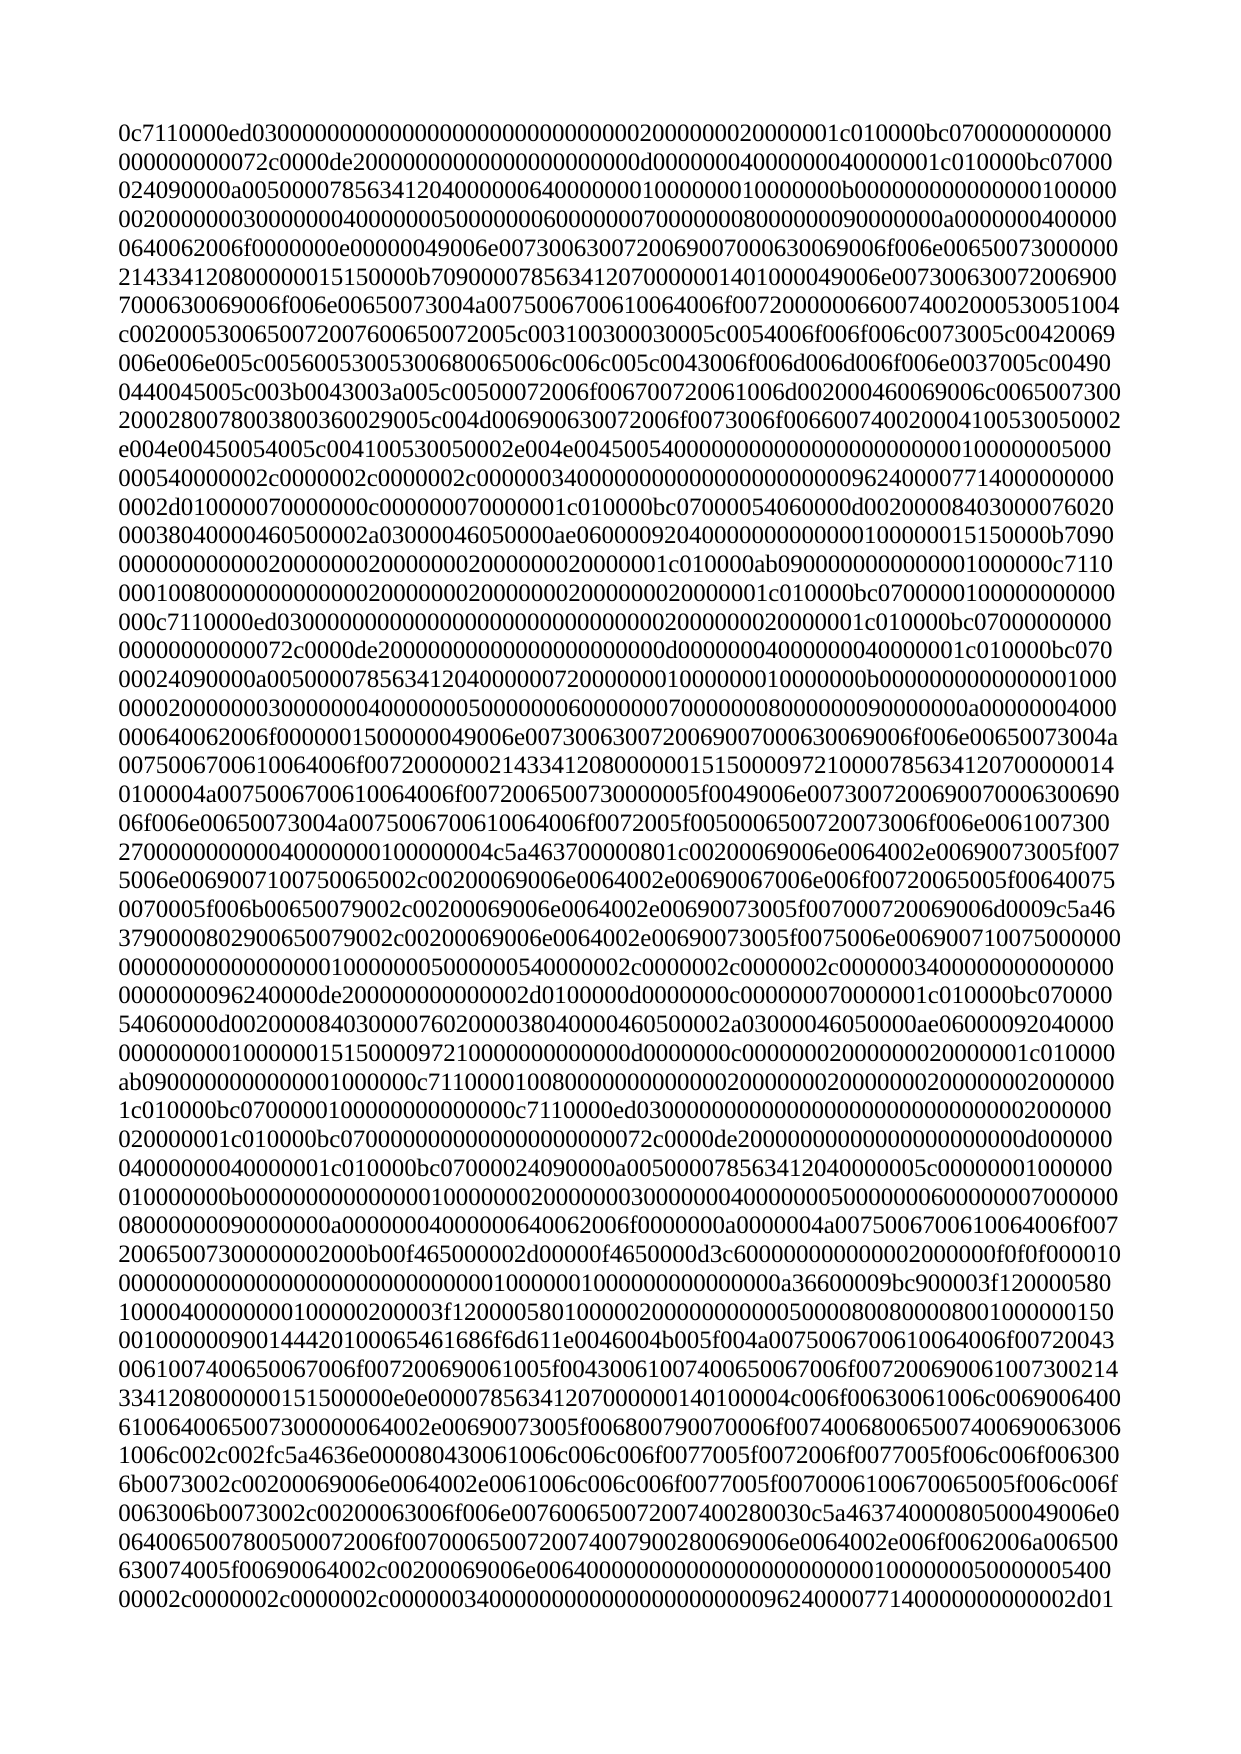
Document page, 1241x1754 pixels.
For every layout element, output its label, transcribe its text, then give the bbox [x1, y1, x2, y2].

text 0c7110000ed03000000000000000000000000000002000000020000001c010000bc0700000000000000000000072c0000de20000000000000000000000d00000004000000040000001c010000bc07000024090000a005000078563412040000006400000001000000010000000b000000000000000100000002000000030000000400000005000000060000000700000008000000090000000a00000004000000640062006f0000000e00000049006e0073006300720069007000630069006f006e00650073000000214334120800000015150000b709000078563412070000001401000049006e0073006300720069007000630069006f006e00650073004a0075006700610064006f0072000000660074002000530051004c0020005300650072007600650072005c003100300030005c0054006f006f006c0073005c00420069006e006e005c00560053005300680065006c006c005c0043006f006d006d006f006e0037005c004900440045005c003b0043003a005c00500072006f006700720061006d002000460069006c00650073002000280078003800360029005c004d006900630072006f0073006f006600740020004100530050002e004e00450054005c004100530050002e004e0045005400000000000000000000000100000005000000540000002c0000002c0000002c0000003400000000000000000000009624000077140000000000002d010000070000000c000000070000001c010000bc07000054060000d0020000840300007602000038040000460500002a03000046050000ae06000092040000000000000100000015150000b709000000000000020000000200000002000000020000001c010000ab0900000000000001000000c71100001008000000000000020000000200000002000000020000001c010000bc0700000100000000000000c7110000ed03000000000000000000000000000002000000020000001c010000bc0700000000000000000000072c0000de20000000000000000000000d00000004000000040000001c010000bc07000024090000a005000078563412040000007200000001000000010000000b000000000000000100000002000000030000000400000005000000060000000700000008000000090000000a00000004000000640062006f0000001500000049006e0073006300720069007000630069006f006e00650073004a0075006700610064006f0072000000214334120800000015150000972100007856341207000000140100004a0075006700610064006f0072006500730000005f0049006e007300720069007000630069006f006e00650073004a0075006700610064006f0072005f0050006500720073006f006e0061007300270000000000040000000100000004c5a463700000801c00200069006e0064002e00690073005f0075006e0069007100750065002c00200069006e0064002e00690067006e006f00720065005f006400750070005f006b00650079002c00200069006e0064002e00690073005f007000720069006d0009c5a463790000802900650079002c00200069006e0064002e00690073005f0075006e00690071007500000000000000000000000100000005000000540000002c0000002c0000002c00000034000000000000000000000096240000de200000000000002d0100000d0000000c000000070000001c010000bc07000054060000d0020000840300007602000038040000460500002a03000046050000ae0600009204000000000000010000001515000097210000000000000d0000000c00000002000000020000001c010000ab0900000000000001000000c71100001008000000000000020000000200000002000000020000001c010000bc0700000100000000000000c7110000ed03000000000000000000000000000002000000020000001c010000bc0700000000000000000000072c0000de20000000000000000000000d00000004000000040000001c010000bc07000024090000a005000078563412040000005c00000001000000010000000b000000000000000100000002000000030000000400000005000000060000000700000008000000090000000a00000004000000640062006f0000000a0000004a0075006700610064006f00720065007300000002000b00f465000002d00000f4650000d3c600000000000002000000f0f0f00001000000000000000000000000000000010000001000000000000000a36600009bc900003f12000058010000400000000100000200003f12000058010000020000000000050000800800008001000000150001000000900144420100065461686f6d611e0046004b005f004a0075006700610064006f007200430061007400650067006f007200690061005f00430061007400650067006f0072006900610073002143341208000000151500000e0e00007856341207000000140100004c006f00630061006c00690064006100640065007300000064002e00690073005f006800790070006f0074006800650074006900630061006c002c002fc5a4636e000080430061006c006c006f0077005f0072006f0077005f006c006f0063006b0073002c00200069006e0064002e0061006c006c006f0077005f0070006100670065005f006c006f0063006b0073002c00200063006f006e007600650072007400280030c5a46374000080500049006e00640065007800500072006f0070006500720074007900280069006e0064002e006f0062006a006500630074005f00690064002c00200069006e006400000000000000000000000100000005000000540000002c0000002c0000002c0000003400000000000000000000009624000077140000000000002d01 [118, 118, 1122, 1613]
